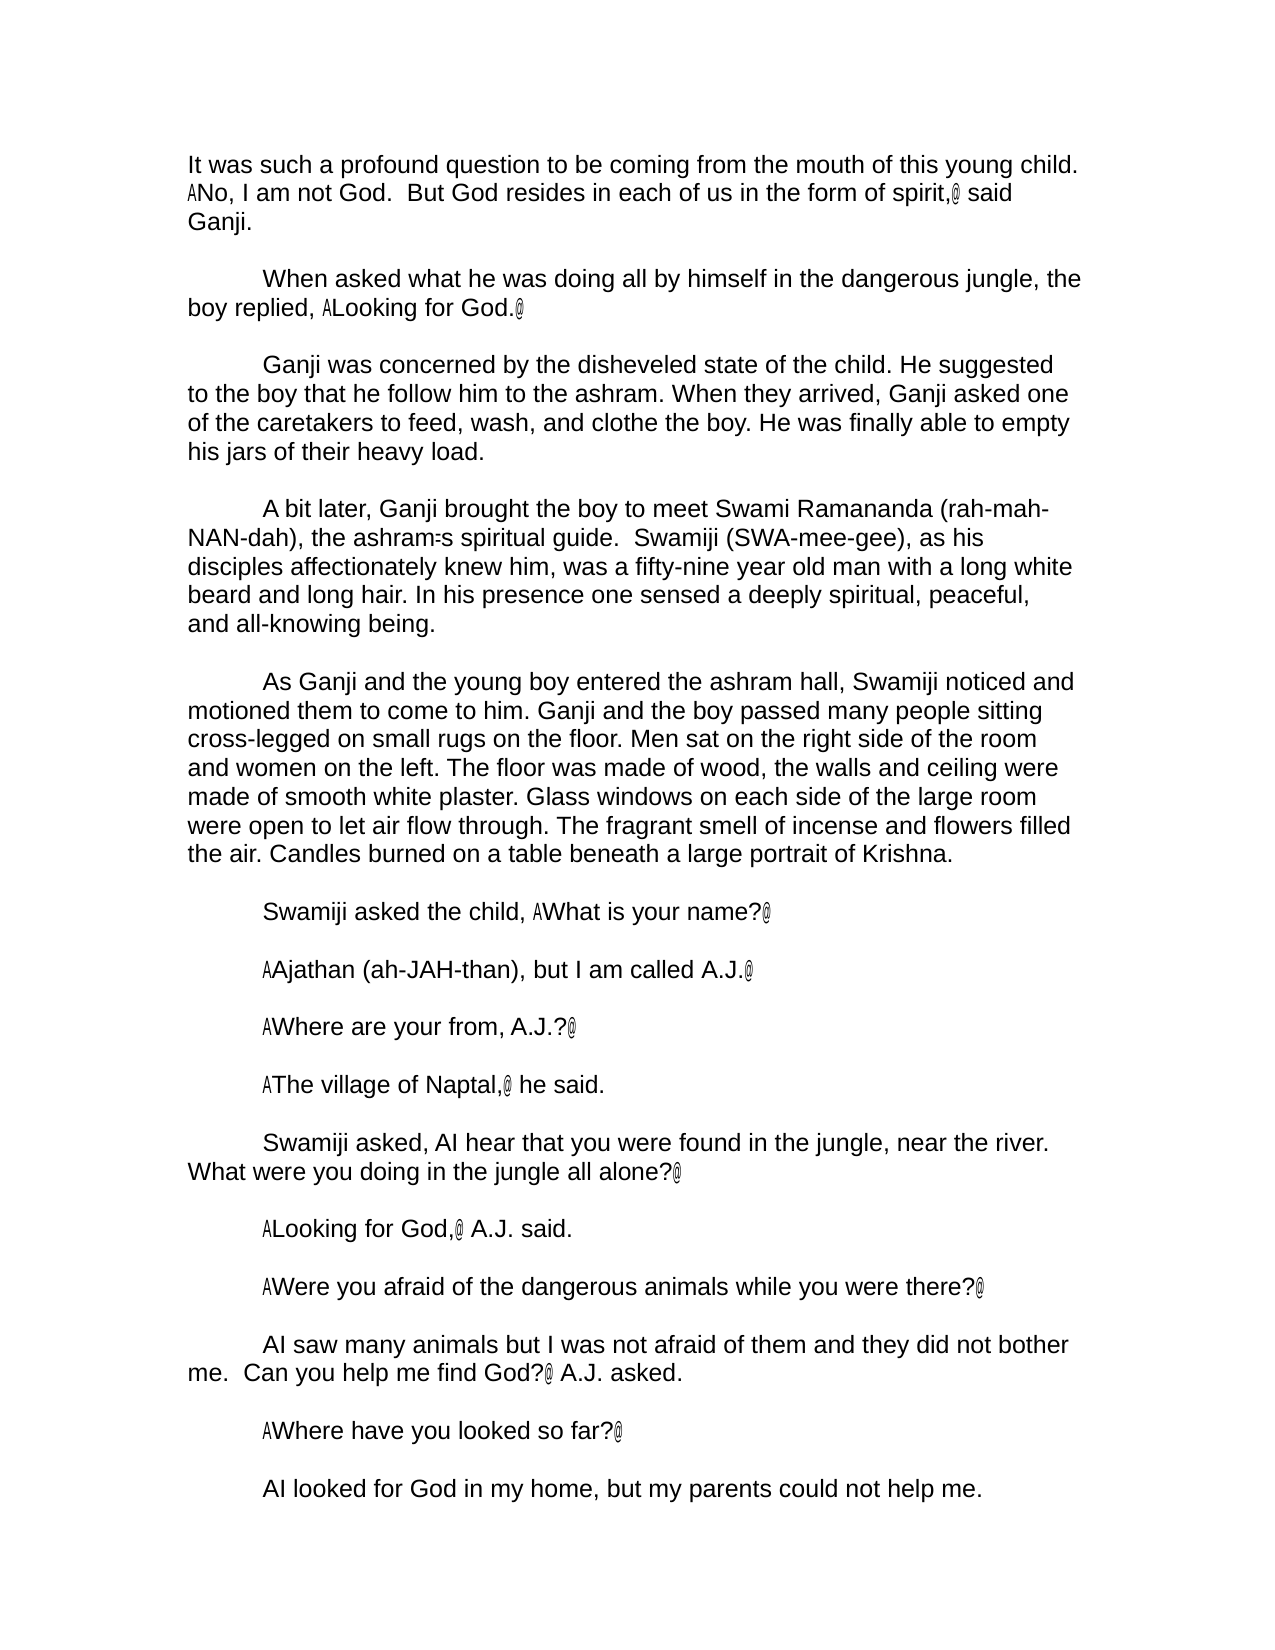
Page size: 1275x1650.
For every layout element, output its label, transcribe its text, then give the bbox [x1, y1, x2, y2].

text As Ganji and the young boy entered the ashram hall, Swamiji noticed and motioned them to come to him. Ganji and the boy passed many people sitting cross-legged on small rugs on the floor. Men sat on the right side of the room and women on the left. The floor was made of wood, the walls and ceiling were made of smooth white plaster. Glass windows on each side of the large room were open to let air flow through. The fragrant smell of incense and flowers filled the air. Candles burned on a table beneath a large portrait of Krishna. [187, 667, 1079, 868]
text Swamiji asked the child, AWhat is your name?@ AAjathan (ah-JAH-than), but I am called A.J.@ AWhere are your from, A.J.?@ [262, 897, 822, 1041]
text AI saw many animals but I was not afraid of them and they did not bother me. Can you help me find God?@ A.J. asked. [187, 1330, 1072, 1387]
text What were you doing in the jungle all alone?@ ALooking for God,@ A.J. said. [187, 1157, 777, 1243]
text Ganji was concerned by the disheveled state of the child. He suggested to the boy that he follow him to the ashram. When they arrived, Ganji asked one of the caretakers to feed, wash, and clothe the boy. He was finally able to empty his jars of their heavy load. [187, 350, 1077, 465]
text It was such a profound question to be coming from the mouth of this young child. ANo, I am not God. But God resides in each of us in the form of spirit,@ said Ganji. [187, 150, 1080, 236]
text AThe village of Naptal,@ he said. [262, 1070, 1100, 1098]
text AWere you afraid of the dangerous animals while you were there?@ [262, 1272, 1100, 1301]
text When asked what he was doing all by himself in the dangerous jungle, the boy replied, ALooking for God.@ [187, 264, 1084, 322]
text Swamiji asked, AI hear that you were found in the jungle, near the river. [262, 1128, 1100, 1156]
text A bit later, Ganji brought the boy to meet Swami Ramananda (rah-mah- NAN-dah), the ashram=s spiritual guide. Swamiji (SWA-mee-gee), as his disciples affectionately knew him, was a fifty-nine year old man with a long white beard and long hair. In his presence one sensed a deeply spiritual, peaceful, and all-knowing being. [187, 494, 1074, 638]
text AI looked for God in my home, but my parents could not help me. [262, 1474, 1100, 1503]
text AWhere have you looked so far?@ [262, 1416, 1100, 1445]
